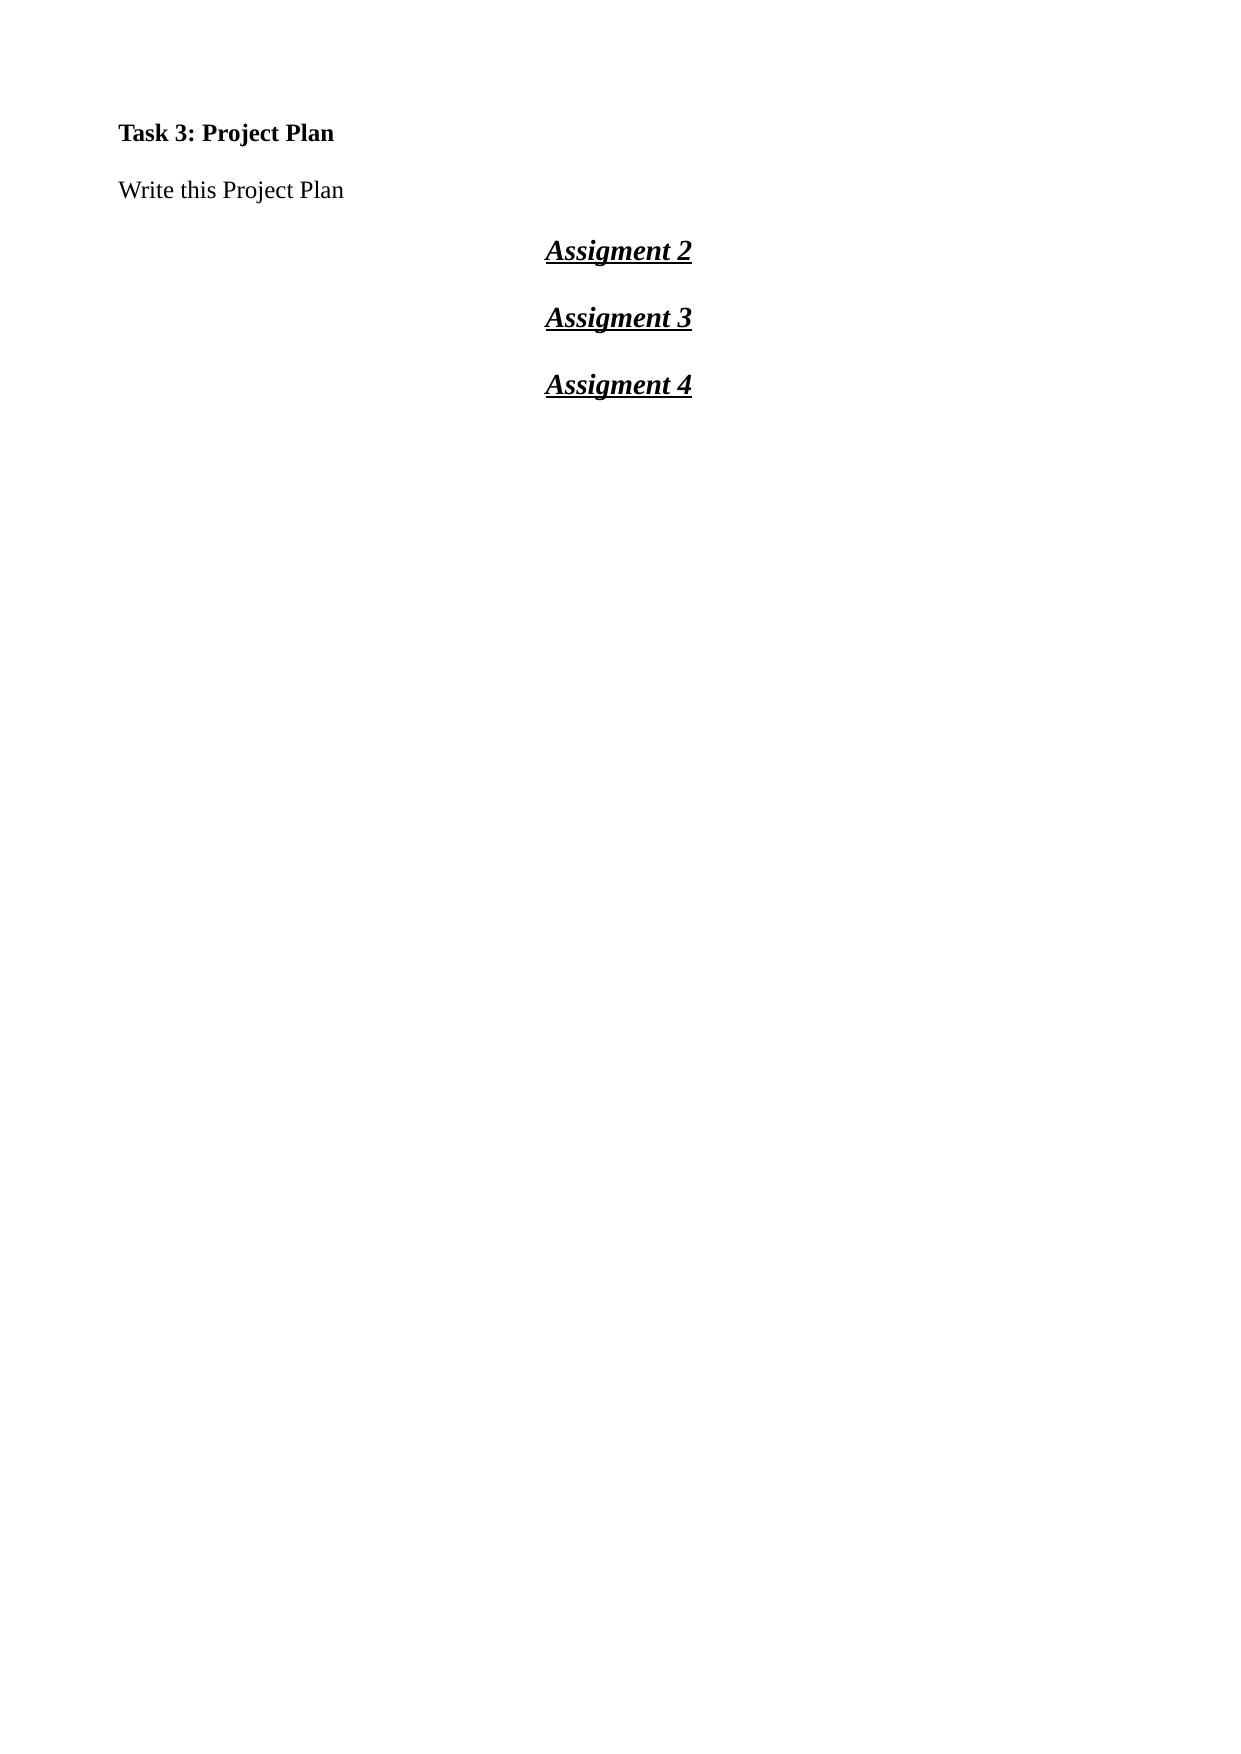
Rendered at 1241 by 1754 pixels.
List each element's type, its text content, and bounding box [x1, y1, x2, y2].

text Assigment 2 [118, 233, 1122, 267]
text Task 3: Project Plan [118, 118, 1122, 147]
text Assigment 4 [118, 367, 1122, 401]
text Write this Project Plan [118, 176, 1122, 204]
text Assigment 3 [118, 300, 1122, 334]
